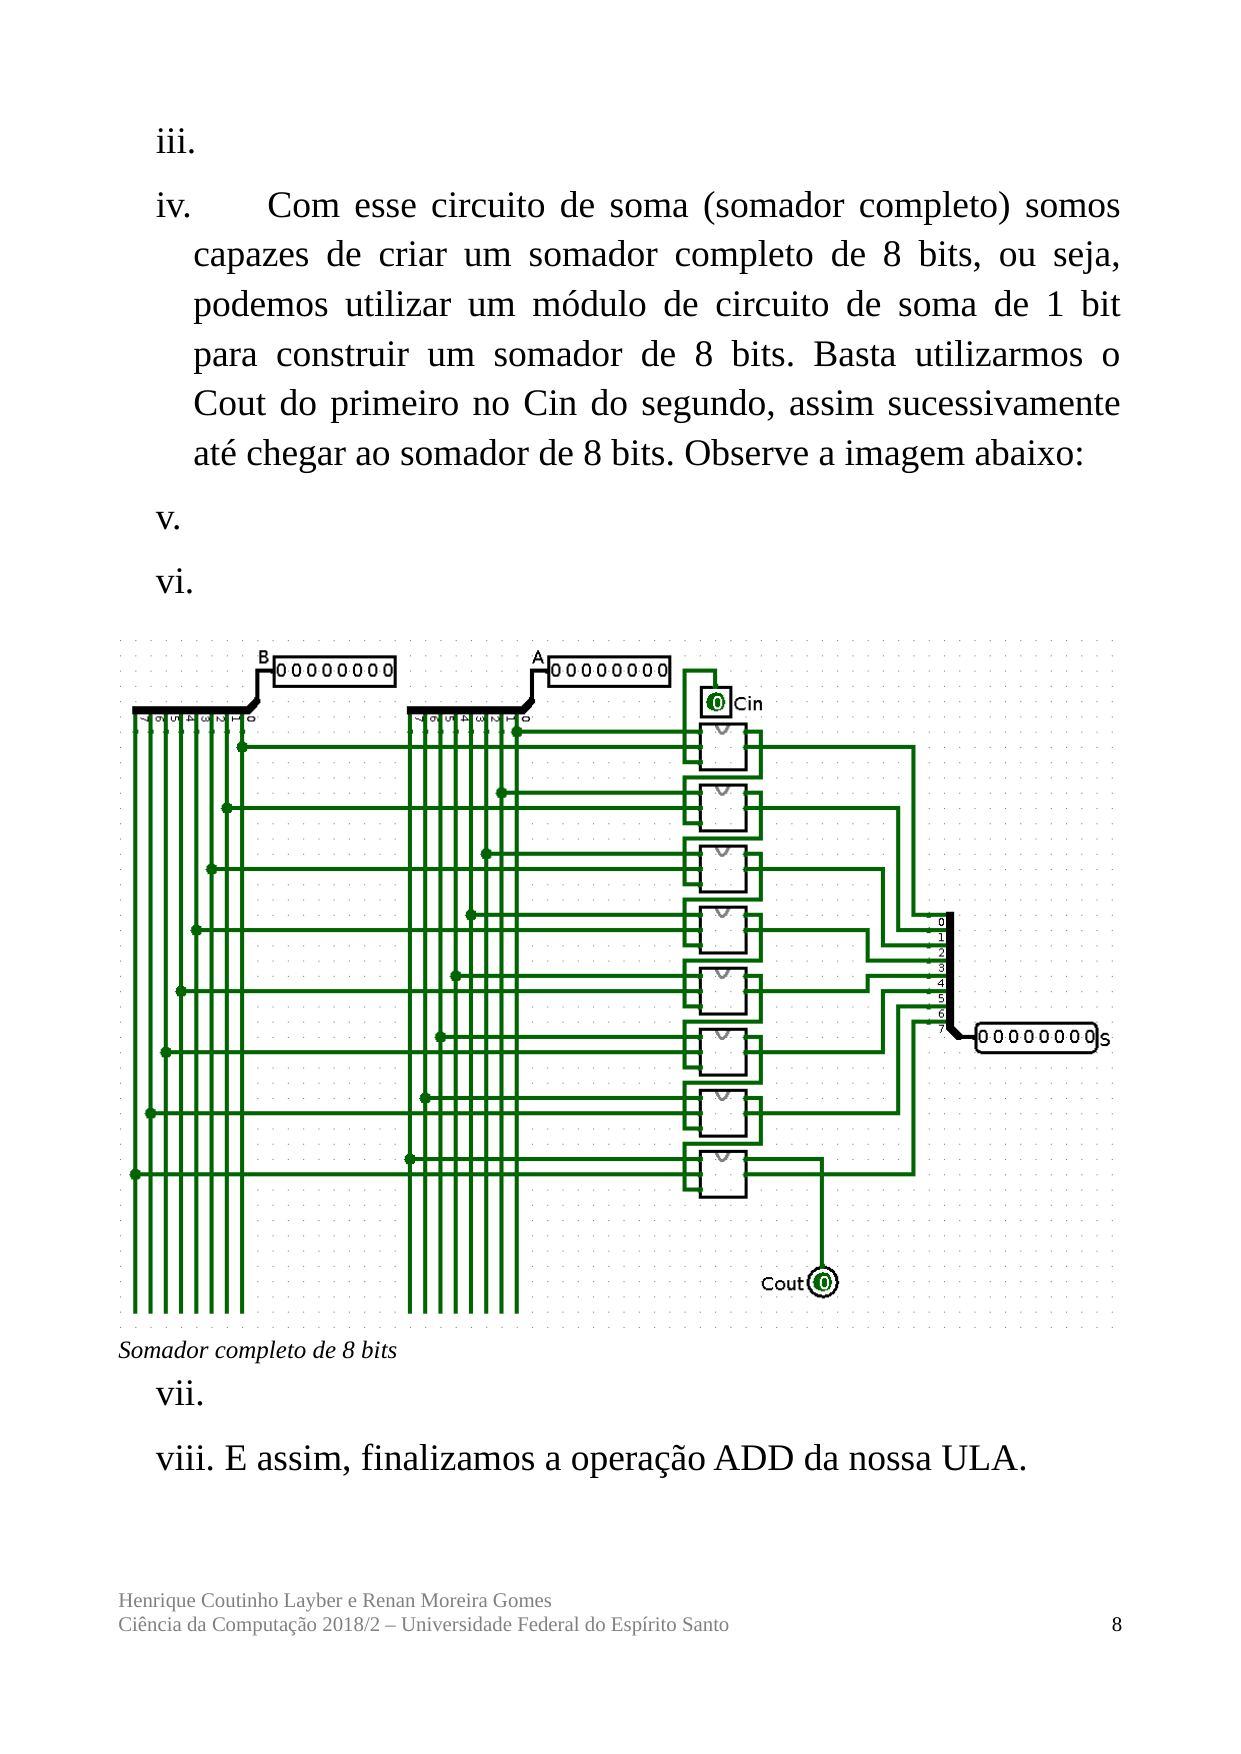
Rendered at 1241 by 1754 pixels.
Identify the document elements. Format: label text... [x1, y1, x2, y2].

list E assim, finalizamos a operação ADD da nossa ULA. [156, 1435, 1122, 1478]
picture [118, 635, 1123, 1331]
list Com esse circuito de soma (somador completo) somos capazes de criar um somador completo de 8 bits, ou seja, podemos utilizar um módulo de circuito de soma de 1 bit para construir um somador de 8 bits. Basta utilizarmos o Cout do primeiro no Cin do segundo, assim sucessivamente até chegar ao somador de 8 bits. Observe a imagem abaixo: [156, 182, 1122, 473]
list Somador completo de 8 bits [118, 1331, 1122, 1364]
